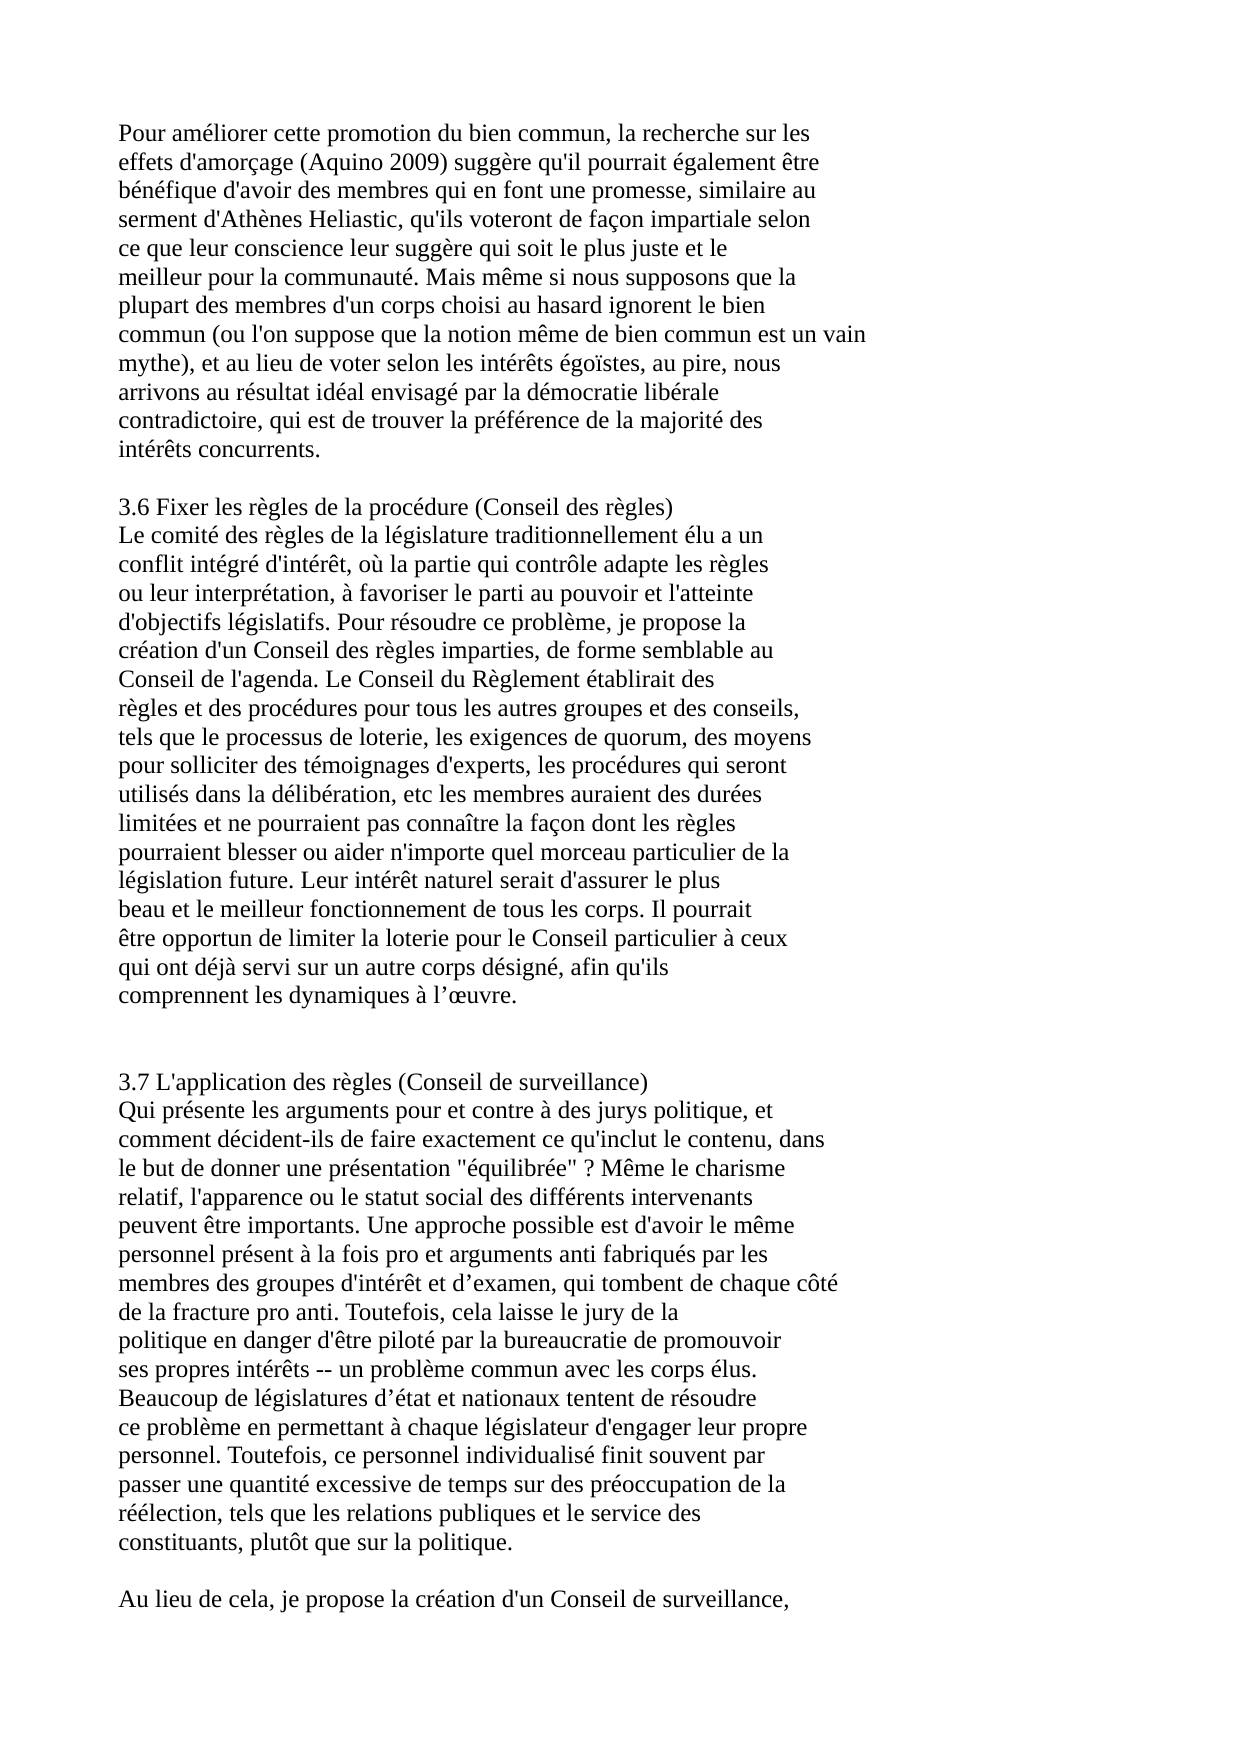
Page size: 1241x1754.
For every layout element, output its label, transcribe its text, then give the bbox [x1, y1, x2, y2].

text politique en danger d'être piloté par la bureaucratie de promouvoir [118, 1326, 1122, 1354]
text Beaucoup de législatures d’état et nationaux tentent de résoudre [118, 1383, 1122, 1412]
text règles et des procédures pour tous les autres groupes et des conseils, [118, 693, 1122, 722]
text législation future. Leur intérêt naturel serait d'assurer le plus [118, 866, 1122, 894]
text qui ont déjà servi sur un autre corps désigné, afin qu'ils [118, 952, 1122, 981]
text réélection, tels que les relations publiques et le service des [118, 1498, 1122, 1527]
text passer une quantité excessive de temps sur des préoccupation de la [118, 1469, 1122, 1498]
text beau et le meilleur fonctionnement de tous les corps. Il pourrait [118, 894, 1122, 923]
text ou leur interprétation, à favoriser le parti au pouvoir et l'atteinte [118, 578, 1122, 607]
text Au lieu de cela, je propose la création d'un Conseil de surveillance, [118, 1584, 1122, 1613]
text être opportun de limiter la loterie pour le Conseil particulier à ceux [118, 923, 1122, 952]
text ce que leur conscience leur suggère qui soit le plus juste et le [118, 233, 1122, 262]
text intérêts concurrents. [118, 434, 1122, 463]
text comment décident-ils de faire exactement ce qu'inclut le contenu, dans [118, 1124, 1122, 1153]
text personnel. Toutefois, ce personnel individualisé finit souvent par [118, 1441, 1122, 1469]
text 3.6 Fixer les règles de la procédure (Conseil des règles) [118, 492, 1122, 521]
text création d'un Conseil des règles imparties, de forme semblable au [118, 636, 1122, 664]
text de la fracture pro anti. Toutefois, cela laisse le jury de la [118, 1297, 1122, 1326]
text bénéfique d'avoir des membres qui en font une promesse, similaire au [118, 176, 1122, 204]
text le but de donner une présentation "équilibrée" ? Même le charisme [118, 1153, 1122, 1182]
text utilisés dans la délibération, etc les membres auraient des durées [118, 779, 1122, 808]
text d'objectifs législatifs. Pour résoudre ce problème, je propose la [118, 607, 1122, 636]
text Qui présente les arguments pour et contre à des jurys politique, et [118, 1096, 1122, 1124]
text meilleur pour la communauté. Mais même si nous supposons que la [118, 262, 1122, 291]
text constituants, plutôt que sur la politique. [118, 1527, 1122, 1556]
text ce problème en permettant à chaque législateur d'engager leur propre [118, 1412, 1122, 1441]
text pour solliciter des témoignages d'experts, les procédures qui seront [118, 751, 1122, 779]
text commun (ou l'on suppose que la notion même de bien commun est un vain [118, 319, 1122, 348]
text effets d'amorçage (Aquino 2009) suggère qu'il pourrait également être [118, 147, 1122, 176]
text ses propres intérêts -- un problème commun avec les corps élus. [118, 1354, 1122, 1383]
text 3.7 L'application des règles (Conseil de surveillance) [118, 1067, 1122, 1096]
text contradictoire, qui est de trouver la préférence de la majorité des [118, 406, 1122, 434]
text comprennent les dynamiques à l’œuvre. [118, 981, 1122, 1009]
text plupart des membres d'un corps choisi au hasard ignorent le bien [118, 291, 1122, 319]
text peuvent être importants. Une approche possible est d'avoir le même [118, 1211, 1122, 1239]
text limitées et ne pourraient pas connaître la façon dont les règles [118, 808, 1122, 837]
text conflit intégré d'intérêt, où la partie qui contrôle adapte les règles [118, 549, 1122, 578]
text membres des groupes d'intérêt et d’examen, qui tombent de chaque côté [118, 1268, 1122, 1297]
text arrivons au résultat idéal envisagé par la démocratie libérale [118, 377, 1122, 406]
text Le comité des règles de la législature traditionnellement élu a un [118, 521, 1122, 549]
text pourraient blesser ou aider n'importe quel morceau particulier de la [118, 837, 1122, 866]
text personnel présent à la fois pro et arguments anti fabriqués par les [118, 1239, 1122, 1268]
text serment d'Athènes Heliastic, qu'ils voteront de façon impartiale selon [118, 204, 1122, 233]
text Conseil de l'agenda. Le Conseil du Règlement établirait des [118, 664, 1122, 693]
text Pour améliorer cette promotion du bien commun, la recherche sur les [118, 118, 1122, 147]
text tels que le processus de loterie, les exigences de quorum, des moyens [118, 722, 1122, 751]
text relatif, l'apparence ou le statut social des différents intervenants [118, 1182, 1122, 1211]
text mythe), et au lieu de voter selon les intérêts égoïstes, au pire, nous [118, 348, 1122, 377]
